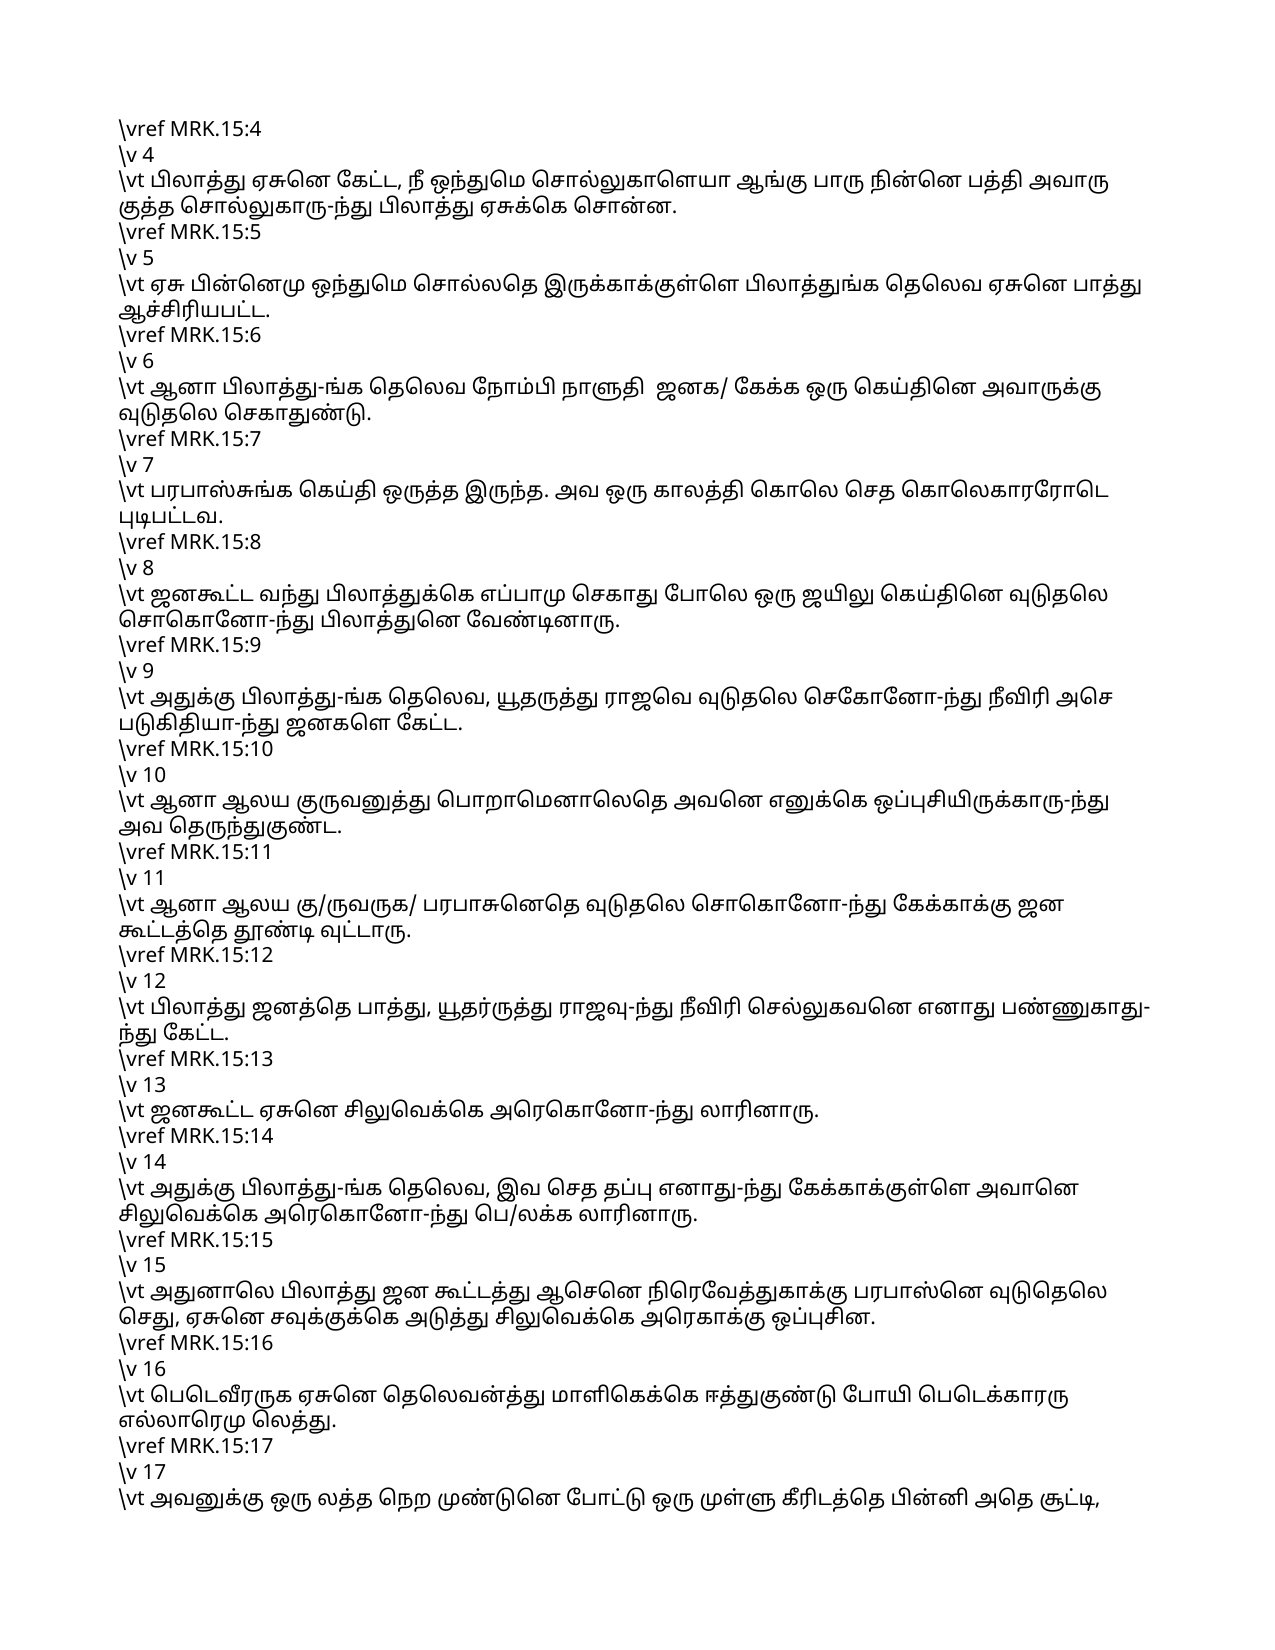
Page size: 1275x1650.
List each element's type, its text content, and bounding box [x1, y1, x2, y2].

text \vt அதுக்கு பிலாத்து-ங்க தெலெவ, இவ செத தப்பு எனாது-ந்து கேக்காக்குள்ளெ அவானெ சிலுவெக்கெ அரெகொனோ-ந்து பெ/லக்க லாரினாரு. [118, 1177, 1157, 1229]
text \v 14 [118, 1151, 1157, 1177]
text \v 10 [118, 764, 1157, 790]
text \v 12 [118, 971, 1157, 996]
text \v 17 [118, 1461, 1157, 1487]
text \vref MRK.15:4 [118, 118, 1157, 144]
text \vref MRK.15:7 [118, 428, 1157, 454]
text \vref MRK.15:8 [118, 531, 1157, 557]
text \vref MRK.15:10 [118, 738, 1157, 764]
text \vref MRK.15:15 [118, 1229, 1157, 1255]
text \vt ஜனகூட்ட வந்து பிலாத்துக்கெ எப்பாமு செகாது போலெ ஒரு ஜயிலு கெய்தினெ வுடுதலெ சொகொனோ-ந்து பிலாத்துனெ வேண்டினாரு. [118, 583, 1157, 635]
text \vref MRK.15:12 [118, 945, 1157, 971]
text \vref MRK.15:17 [118, 1436, 1157, 1461]
text \vt ஜனகூட்ட ஏசுனெ சிலுவெக்கெ அரெகொனோ-ந்து லாரினாரு. [118, 1100, 1157, 1126]
text \v 7 [118, 454, 1157, 480]
text \v 16 [118, 1358, 1157, 1384]
text \vt பரபாஸ்சுங்க கெய்தி ஒருத்த இருந்த. அவ ஒரு காலத்தி கொலெ செத கொலெகாரரோடெ புடிபட்டவ. [118, 480, 1157, 531]
text \v 11 [118, 867, 1157, 893]
text \v 5 [118, 247, 1157, 273]
text \vt ஆனா ஆலய குருவனுத்து பொறாமெனாலெதெ அவனெ எனுக்கெ ஒப்புசியிருக்காரு-ந்து அவ தெருந்துகுண்ட. [118, 790, 1157, 841]
text \vref MRK.15:16 [118, 1332, 1157, 1358]
text \v 15 [118, 1255, 1157, 1281]
text \vt அவனுக்கு ஒரு லத்த நெற முண்டுனெ போட்டு ஒரு முள்ளு கீரிடத்தெ பின்னி அதெ சூட்டி, [118, 1487, 1157, 1513]
text \vref MRK.15:14 [118, 1126, 1157, 1151]
text \v 8 [118, 557, 1157, 583]
text \vref MRK.15:6 [118, 325, 1157, 351]
text \v 13 [118, 1074, 1157, 1100]
text \vt பிலாத்து ஜனத்தெ பாத்து, யூதர்ருத்து ராஜவு-ந்து நீவிரி செல்லுகவனெ எனாது பண்ணுகாது-ந்து கேட்ட. [118, 996, 1157, 1048]
text \vt பிலாத்து ஏசுனெ கேட்ட, நீ ஒந்துமெ சொல்லுகாளெயா ஆங்கு பாரு நின்னெ பத்தி அவாரு குத்த சொல்லுகாரு-ந்து பிலாத்து ஏசுக்கெ சொன்ன. [118, 170, 1157, 221]
text \vt ஏசு பின்னெமு ஒந்துமெ சொல்லதெ இருக்காக்குள்ளெ பிலாத்துங்க தெலெவ ஏசுனெ பாத்து ஆச்சிரியபட்ட. [118, 273, 1157, 325]
text \vref MRK.15:9 [118, 635, 1157, 661]
text \vref MRK.15:13 [118, 1048, 1157, 1074]
text \vt ஆனா பிலாத்து-ங்க தெலெவ நோம்பி நாளுதி ஜனக/ கேக்க ஒரு கெய்தினெ அவாருக்கு வுடுதலெ செகாதுண்டு. [118, 376, 1157, 428]
text \v 9 [118, 661, 1157, 686]
text \vt ஆனா ஆலய கு/ருவருக/ பரபாசுனெதெ வுடுதலெ சொகொனோ-ந்து கேக்காக்கு ஜன கூட்டத்தெ தூண்டி வுட்டாரு. [118, 893, 1157, 945]
text \vt அதுக்கு பிலாத்து-ங்க தெலெவ, யூதருத்து ராஜவெ வுடுதலெ செகோனோ-ந்து நீவிரி அசெ படுகிதியா-ந்து ஜனகளெ கேட்ட. [118, 686, 1157, 738]
text \v 6 [118, 351, 1157, 376]
text \v 4 [118, 144, 1157, 170]
text \vt அதுனாலெ பிலாத்து ஜன கூட்டத்து ஆசெனெ நிரெவேத்துகாக்கு பரபாஸ்னெ வுடுதெலெ செது, ஏசுனெ சவுக்குக்கெ அடுத்து சிலுவெக்கெ அரெகாக்கு ஒப்புசின. [118, 1281, 1157, 1332]
text \vt பெடெவீரருக ஏசுனெ தெலெவன்த்து மாளிகெக்கெ ஈத்துகுண்டு போயி பெடெக்காரரு எல்லாரெமு லெத்து. [118, 1384, 1157, 1436]
text \vref MRK.15:5 [118, 221, 1157, 247]
text \vref MRK.15:11 [118, 841, 1157, 867]
